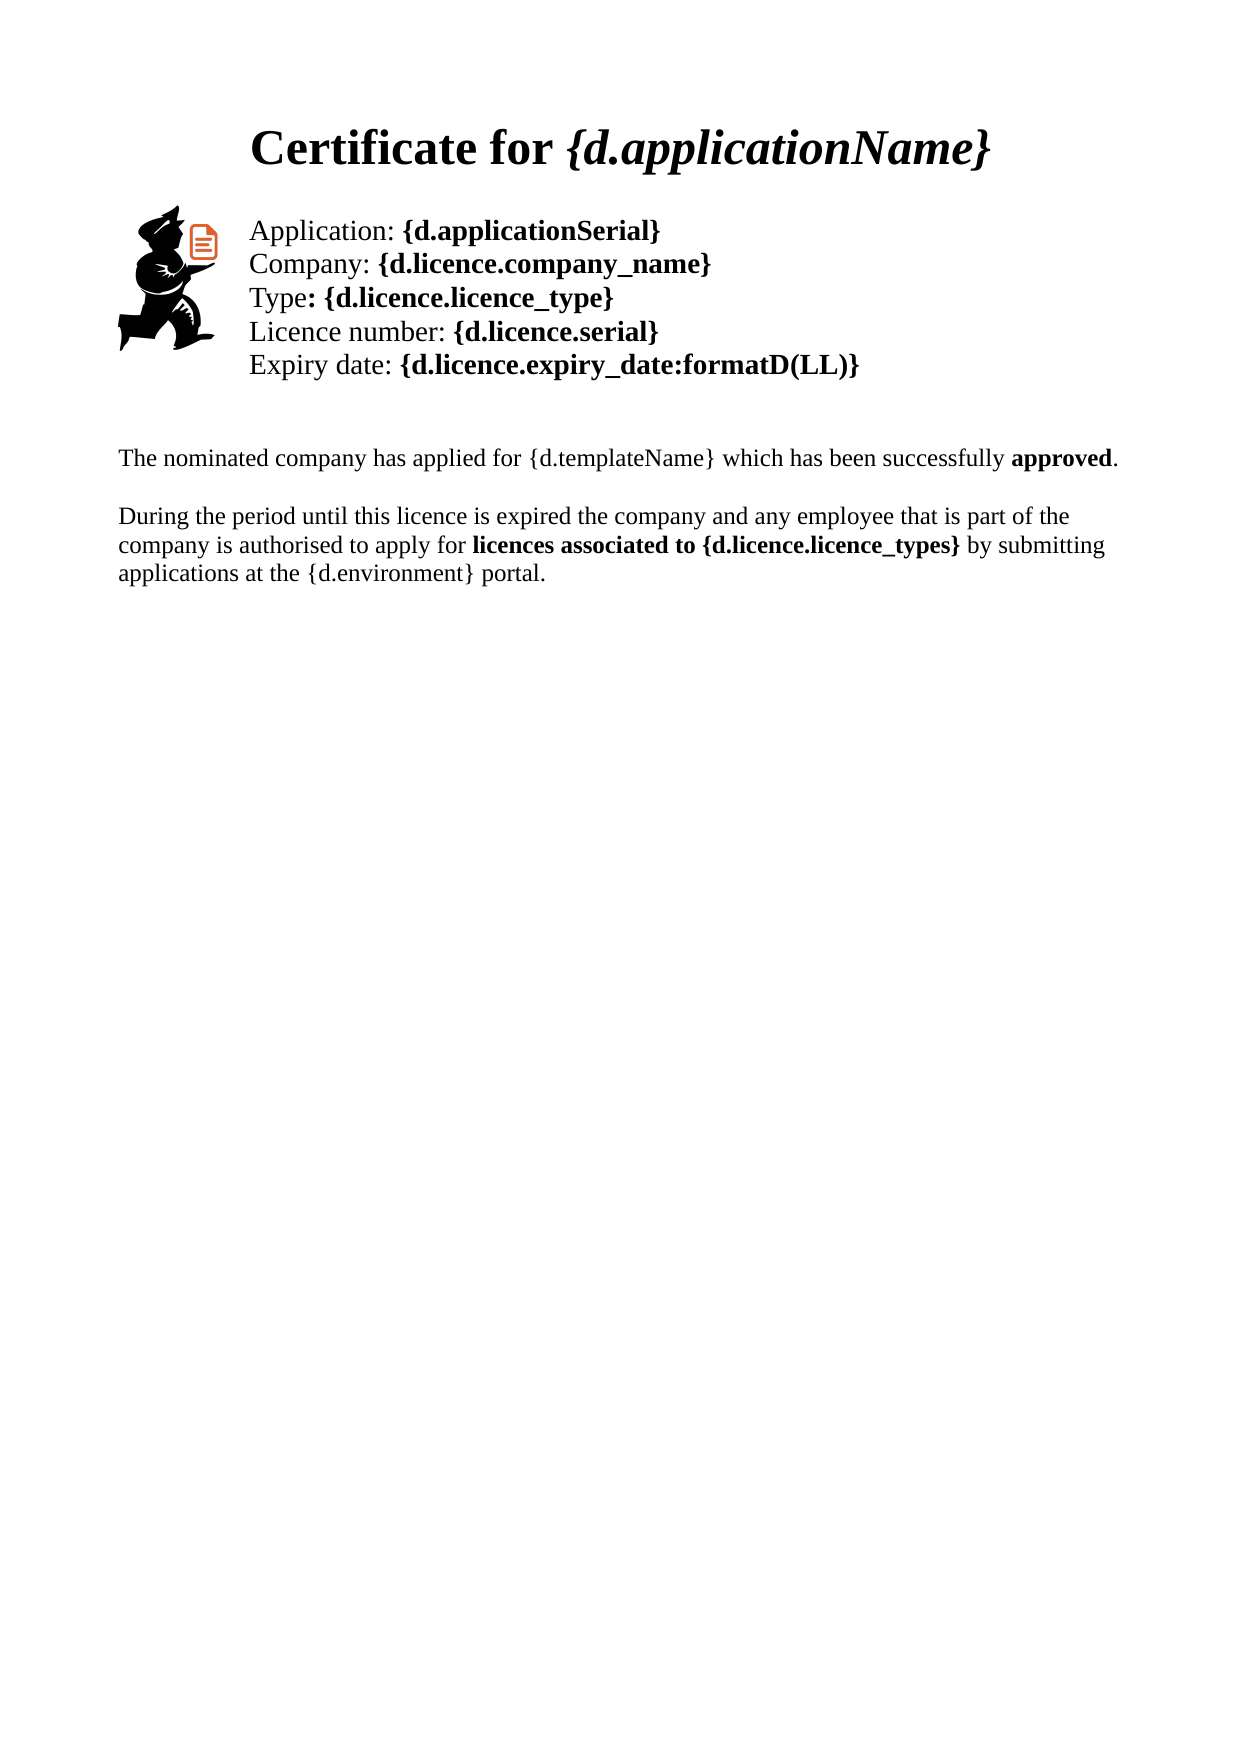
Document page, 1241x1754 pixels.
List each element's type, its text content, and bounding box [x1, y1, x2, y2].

text The nominated company has applied for {d.templateName} which has been successfully approved. [118, 443, 1122, 472]
text During the period until this licence is expired the company and any employee that is part of the company is authorised to apply for licences associated to {d.licence.licence_types} by submitting applications at the {d.environment} portal. [118, 501, 1122, 587]
picture [118, 205, 218, 351]
